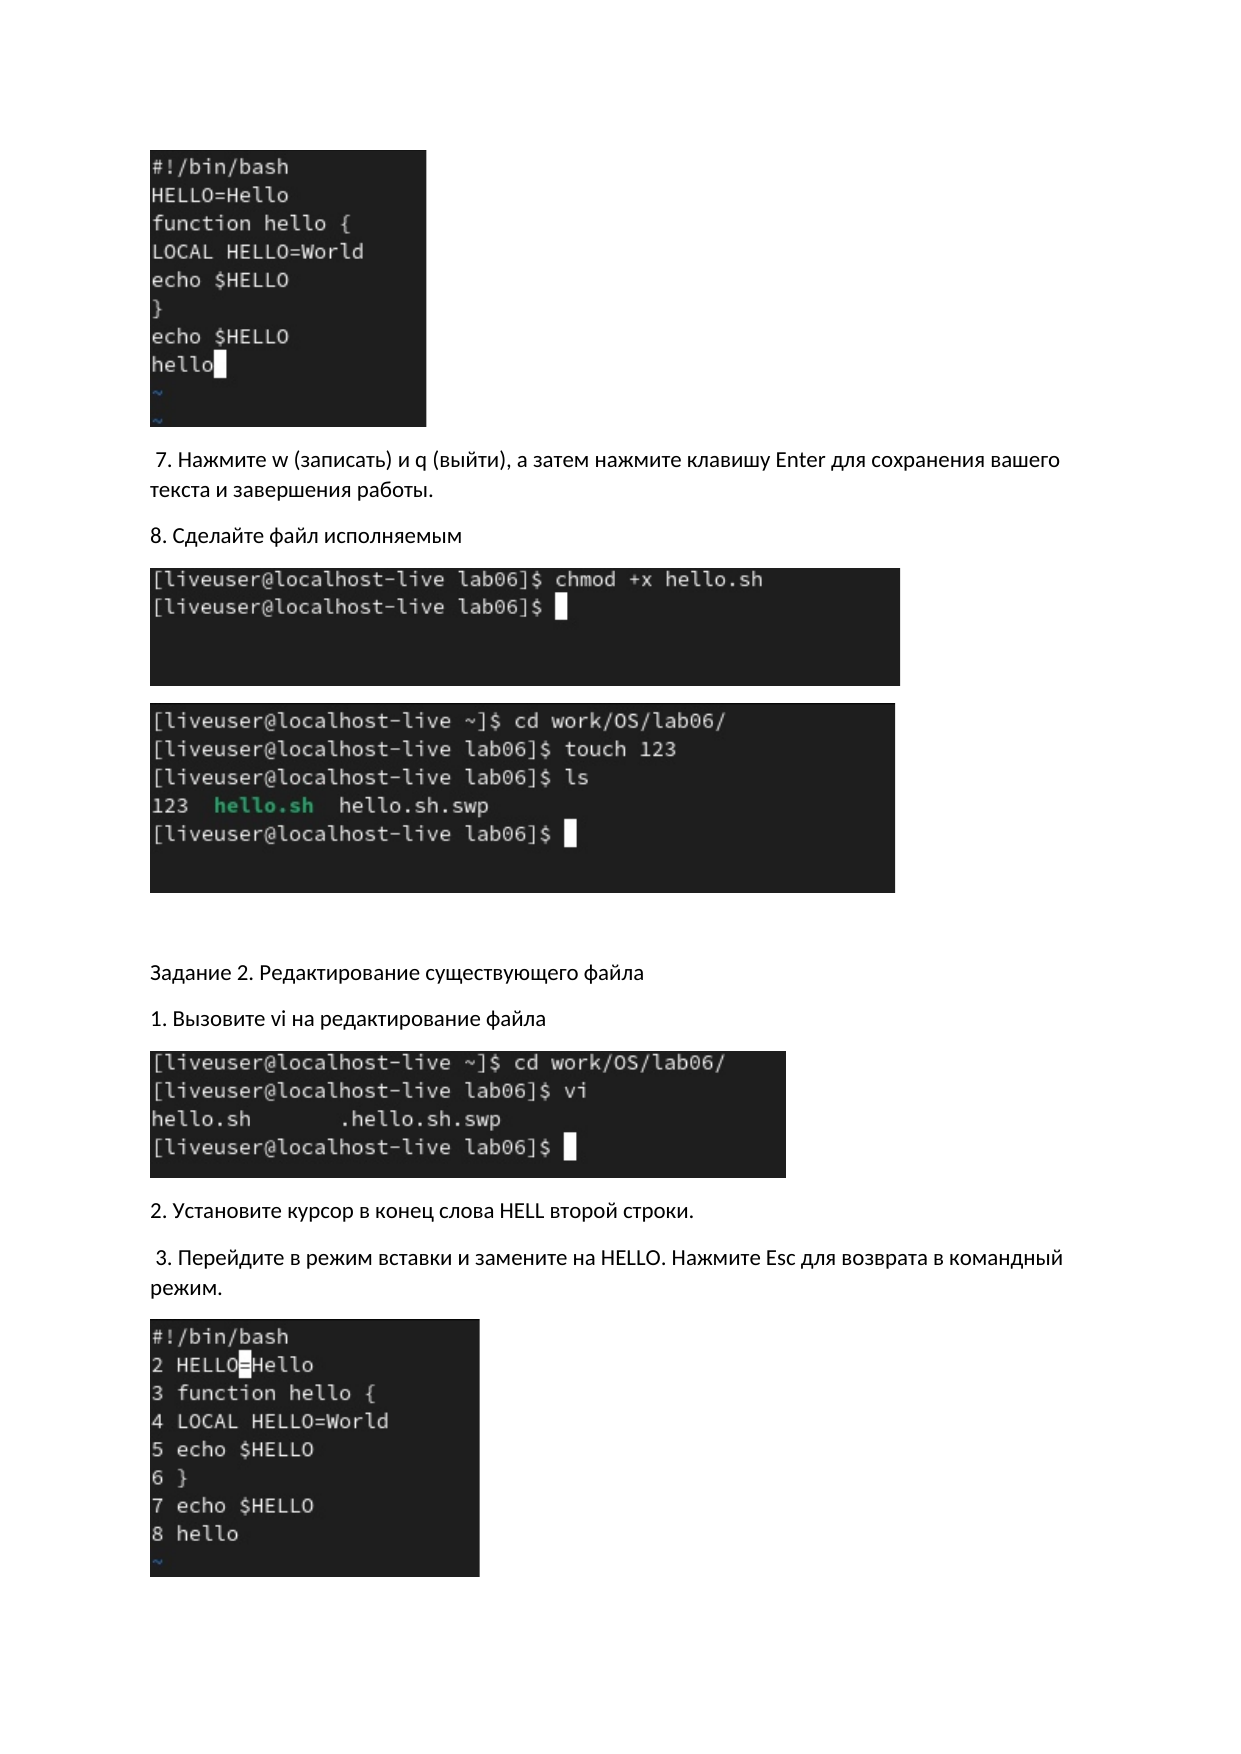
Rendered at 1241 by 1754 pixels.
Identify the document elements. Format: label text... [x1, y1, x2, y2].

text 2. Установите курсор в конец слова HELL второй строки. [150, 1196, 1090, 1224]
text 3. Перейдите в режим вставки и замените на HELLO. Нажмите Esc для возврата в командный режим. [150, 1243, 1090, 1301]
text 7. Нажмите w (записать) и q (выйти), а затем нажмите клавишу Enter для сохранения вашего текста и завершения работы. [150, 445, 1090, 503]
text 1. Вызовите vi на редактирование файла [150, 1004, 1090, 1033]
text 8. Сделайте файл исполняемым [150, 522, 1090, 549]
text Задание 2. Редактирование существующего файла [150, 958, 1090, 986]
